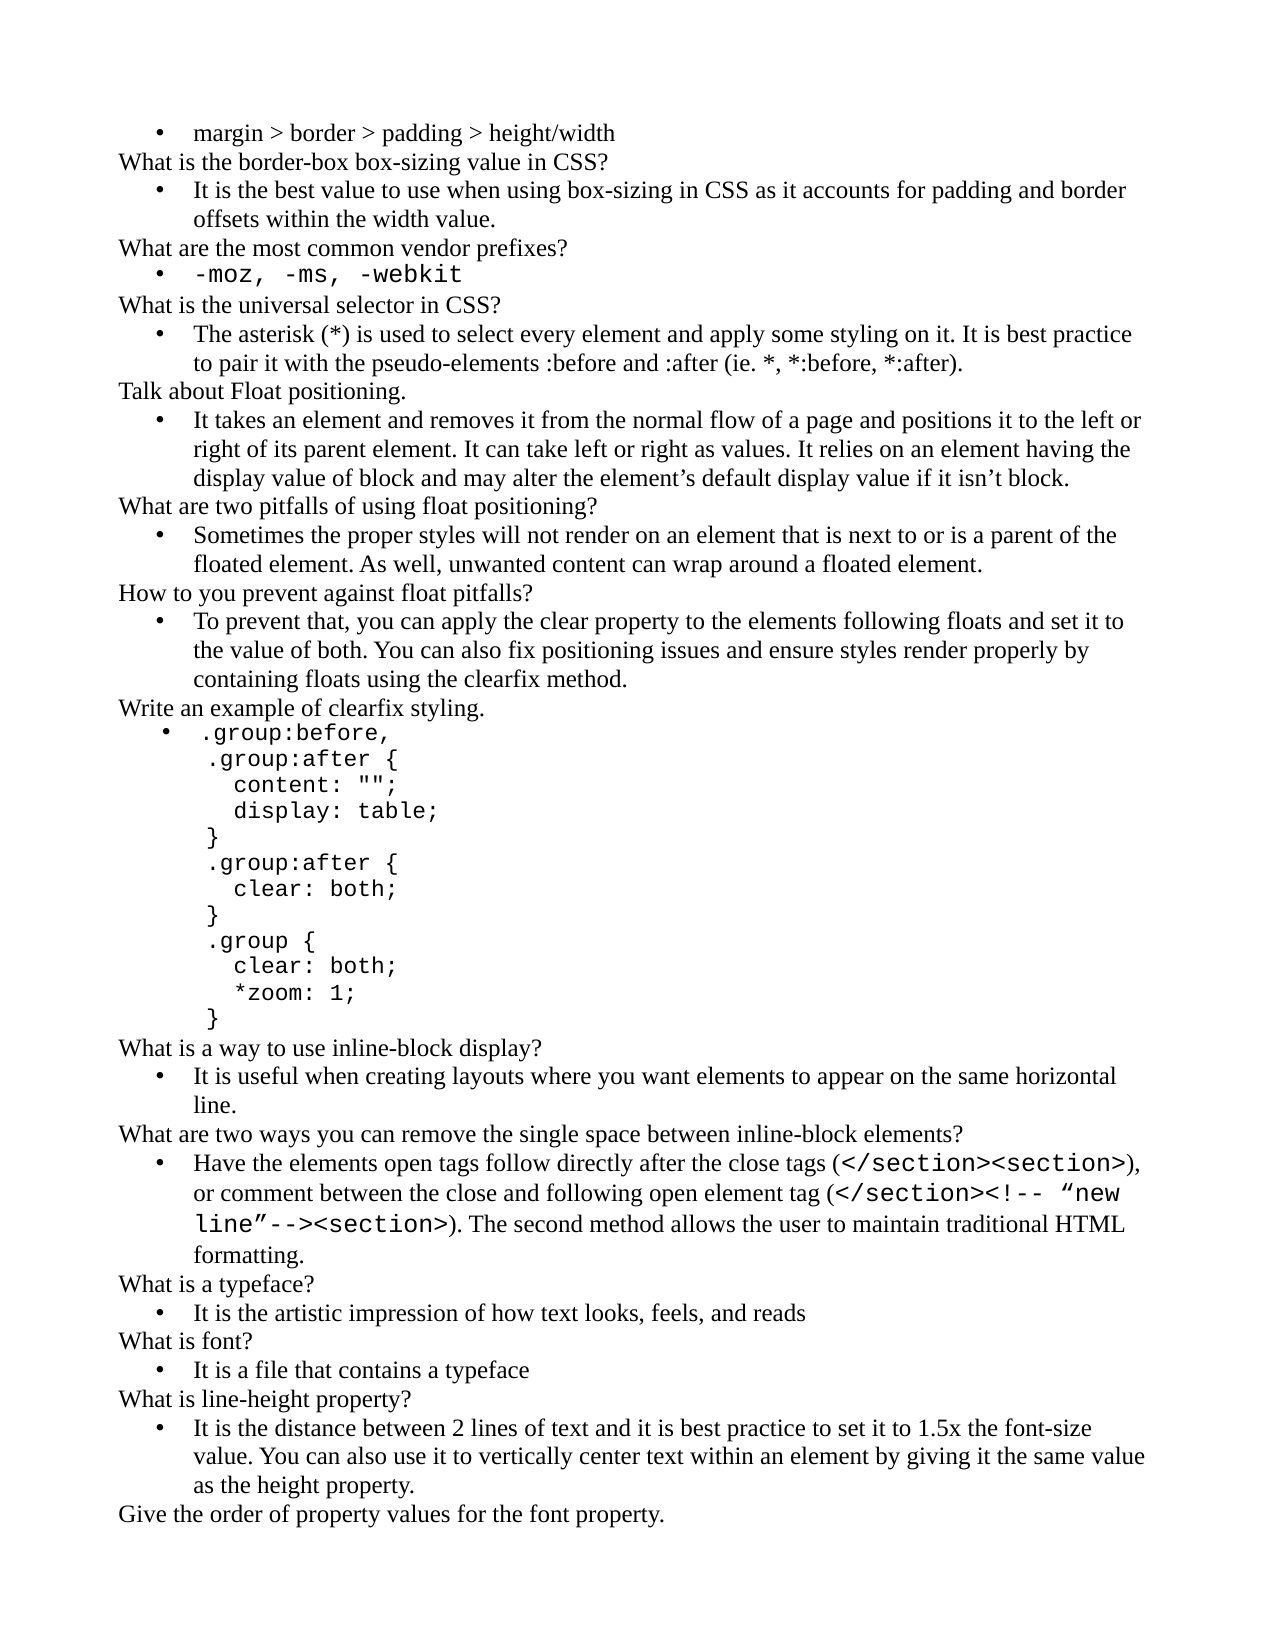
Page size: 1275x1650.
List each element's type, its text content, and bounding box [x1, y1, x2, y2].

text How to you prevent against float pitfalls? [118, 578, 1157, 606]
list .group:before, [162, 721, 1157, 747]
text What is a way to use inline-block display? [118, 1033, 1157, 1061]
list It is the distance between 2 lines of text and it is best practice to set it to 1.5x the font-size value. You can also use it to vertically center text within an element by giving it the same value as the height property. [156, 1413, 1157, 1499]
list -moz, -ms, -webkit [156, 262, 1157, 290]
text } [118, 903, 1157, 929]
list Have the elements open tags follow directly after the close tags (</section><section>), or comment between the close and following open element tag (</section><!-- “new line”--><section>). The second method allows the user to maintain traditional HTML formatting. [156, 1148, 1157, 1269]
text display: table; [118, 799, 1157, 825]
text What is the universal selector in CSS? [118, 290, 1157, 319]
text Talk about Float positioning. [118, 376, 1157, 405]
text .group { [118, 929, 1157, 955]
list To prevent that, you can apply the clear property to the elements following floats and set it to the value of both. You can also fix positioning issues and ensure styles render properly by containing floats using the clearfix method. [156, 606, 1157, 693]
list It is the best value to use when using box-sizing in CSS as it accounts for padding and border offsets within the width value. [156, 176, 1157, 233]
text clear: both; [118, 955, 1157, 981]
text What is line-height property? [118, 1384, 1157, 1413]
text *zoom: 1; [118, 981, 1157, 1007]
list It is useful when creating layouts where you want elements to appear on the same horizontal line. [156, 1061, 1157, 1119]
text What is a typeface? [118, 1269, 1157, 1298]
list It is a file that contains a typeface [156, 1355, 1157, 1384]
text clear: both; [118, 877, 1157, 903]
text Write an example of clearfix styling. [118, 693, 1157, 721]
list It takes an element and removes it from the normal flow of a page and positions it to the left or right of its parent element. It can take left or right as values. It relies on an element having the display value of block and may alter the element’s default display value if it isn’t block. [156, 405, 1157, 491]
text What is the border-box box-sizing value in CSS? [118, 147, 1157, 176]
text } [118, 1007, 1157, 1033]
text content: ""; [118, 773, 1157, 799]
text .group:after { [118, 851, 1157, 877]
text Give the order of property values for the font property. [118, 1499, 1157, 1528]
text .group:after { [118, 747, 1157, 773]
text What are the most common vendor prefixes? [118, 233, 1157, 262]
text What is font? [118, 1326, 1157, 1355]
list It is the artistic impression of how text looks, feels, and reads [156, 1298, 1157, 1326]
text What are two ways you can remove the single space between inline-block elements? [118, 1119, 1157, 1148]
text What are two pitfalls of using float positioning? [118, 491, 1157, 520]
list margin > border > padding > height/width [156, 118, 1157, 147]
list The asterisk (*) is used to select every element and apply some styling on it. It is best practice to pair it with the pseudo-elements :before and :after (ie. *, *:before, *:after). [156, 319, 1157, 376]
list Sometimes the proper styles will not render on an element that is next to or is a parent of the floated element. As well, unwanted content can wrap around a floated element. [156, 520, 1157, 578]
text } [118, 825, 1157, 851]
